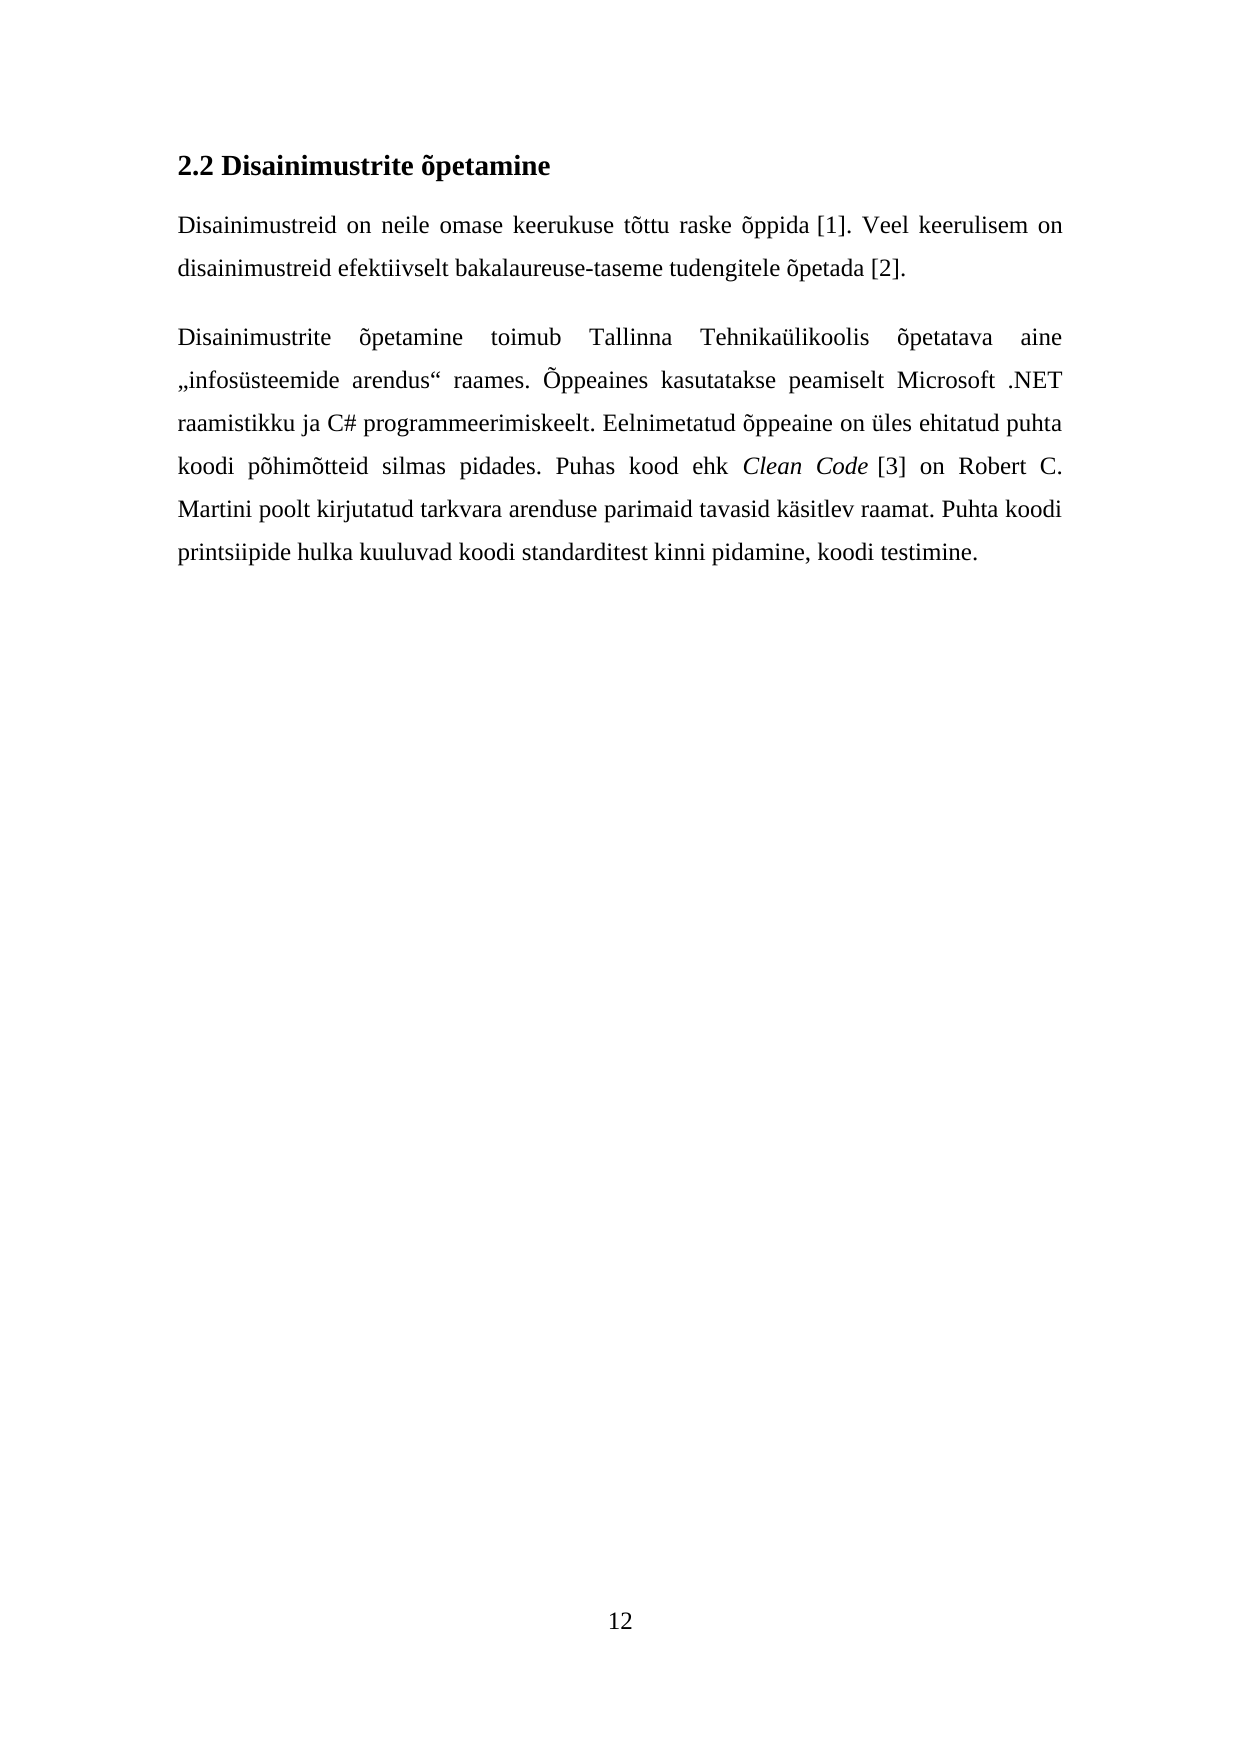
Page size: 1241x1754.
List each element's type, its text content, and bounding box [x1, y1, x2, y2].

text Disainimustreid on neile omase keerukuse tõttu raske õppida [1]. Veel keerulisem on disainimustreid efektiivselt bakalaureuse-taseme tudengitele õpetada [2]. [177, 210, 1063, 282]
subtitle Disainimustrite õpetamine [177, 148, 1063, 181]
text Disainimustrite õpetamine toimub Tallinna Tehnikaülikoolis õpetatava aine „infosüsteemide arendus“ raames. Õppeaines kasutatakse peamiselt Microsoft .NET raamistikku ja C# programmeerimiskeelt. Eelnimetatud õppeaine on üles ehitatud puhta koodi põhimõtteid silmas pidades. Puhas kood ehk Clean Code [3] on Robert C. Martini poolt kirjutatud tarkvara arenduse parimaid tavasid käsitlev raamat. Puhta koodi printsiipide hulka kuuluvad koodi standarditest kinni pidamine, koodi testimine. [177, 322, 1063, 566]
